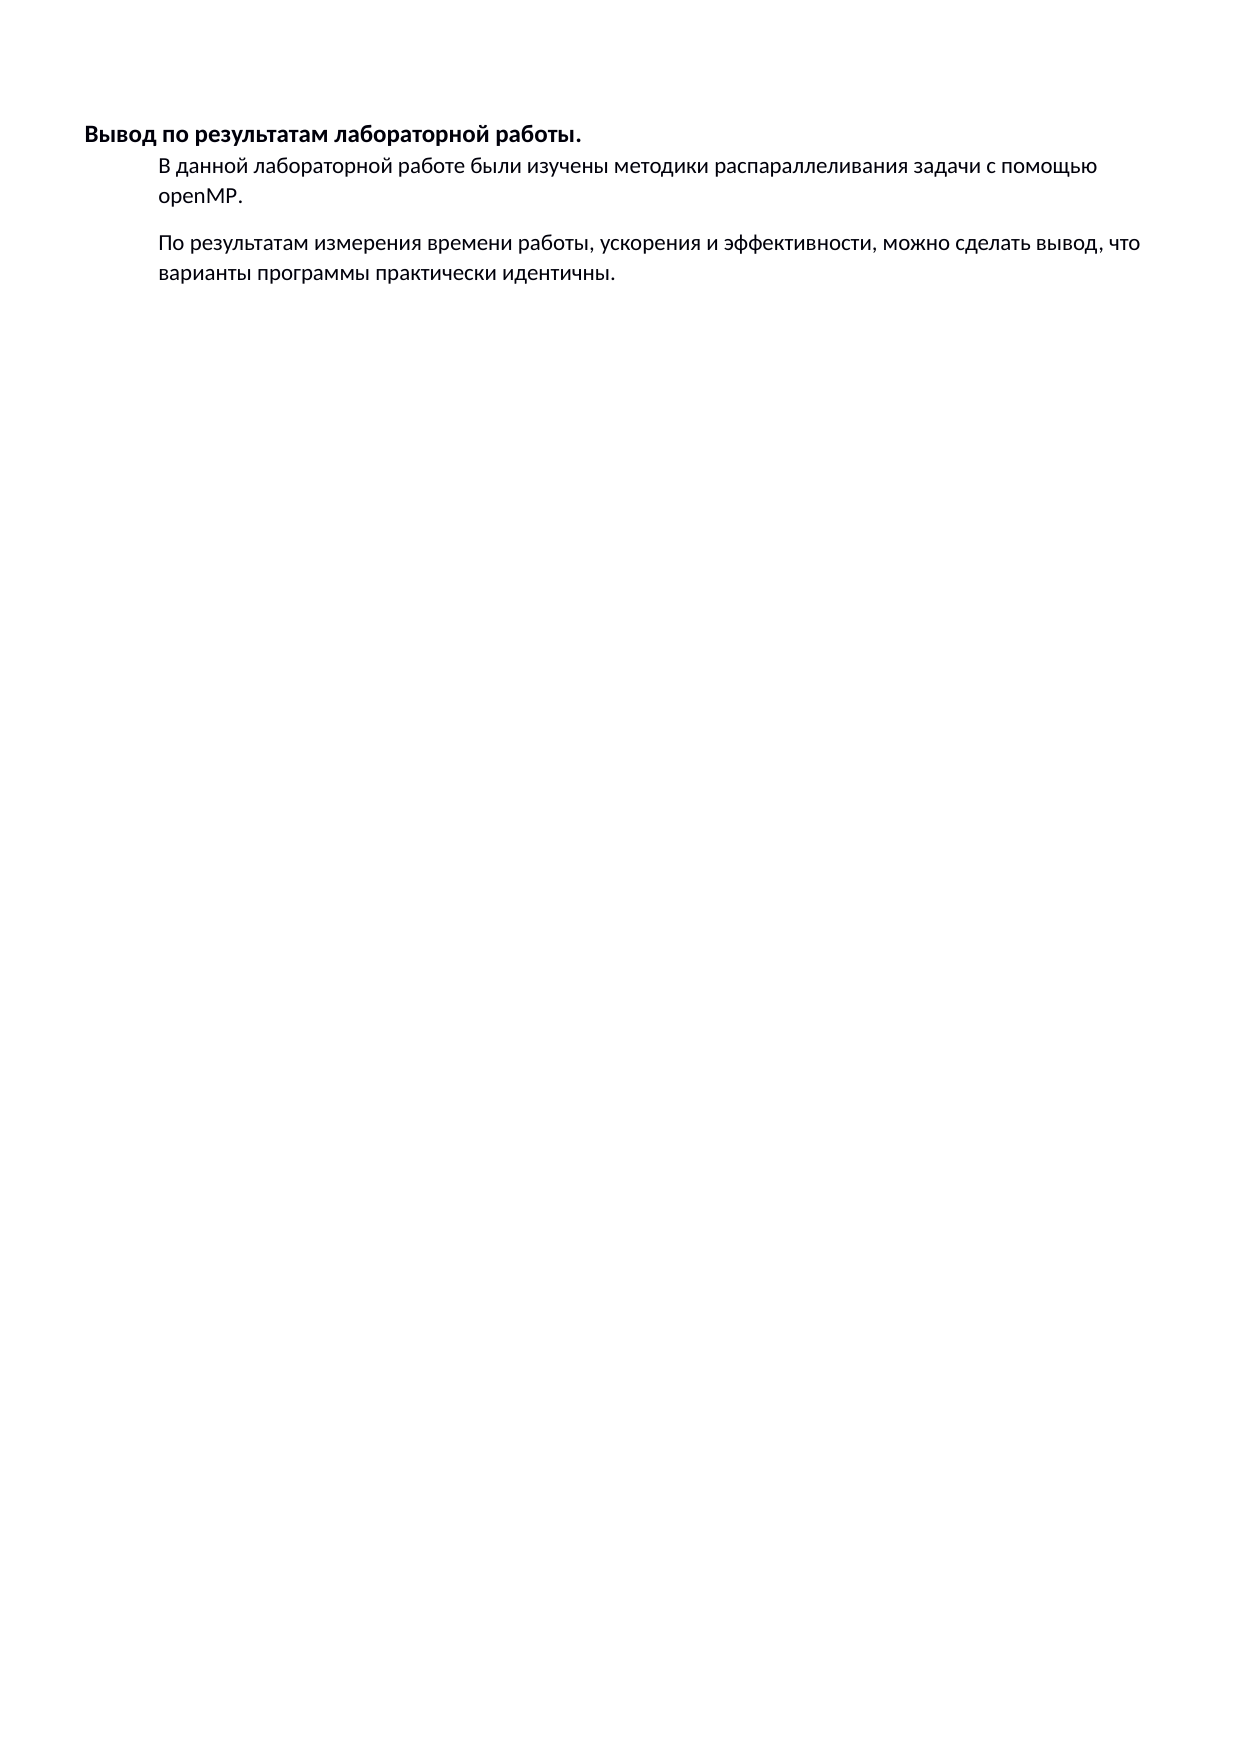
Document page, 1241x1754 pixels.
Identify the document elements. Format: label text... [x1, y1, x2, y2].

text В данной лабораторной работе были изучены методики распараллеливания задачи с помощью openMP. [158, 151, 1159, 209]
text Вывод по результатам лабораторной работы. [84, 118, 1159, 149]
text По результатам измерения времени работы, ускорения и эффективности, можно сделать вывод, что варианты программы практически идентичны. [158, 228, 1159, 286]
